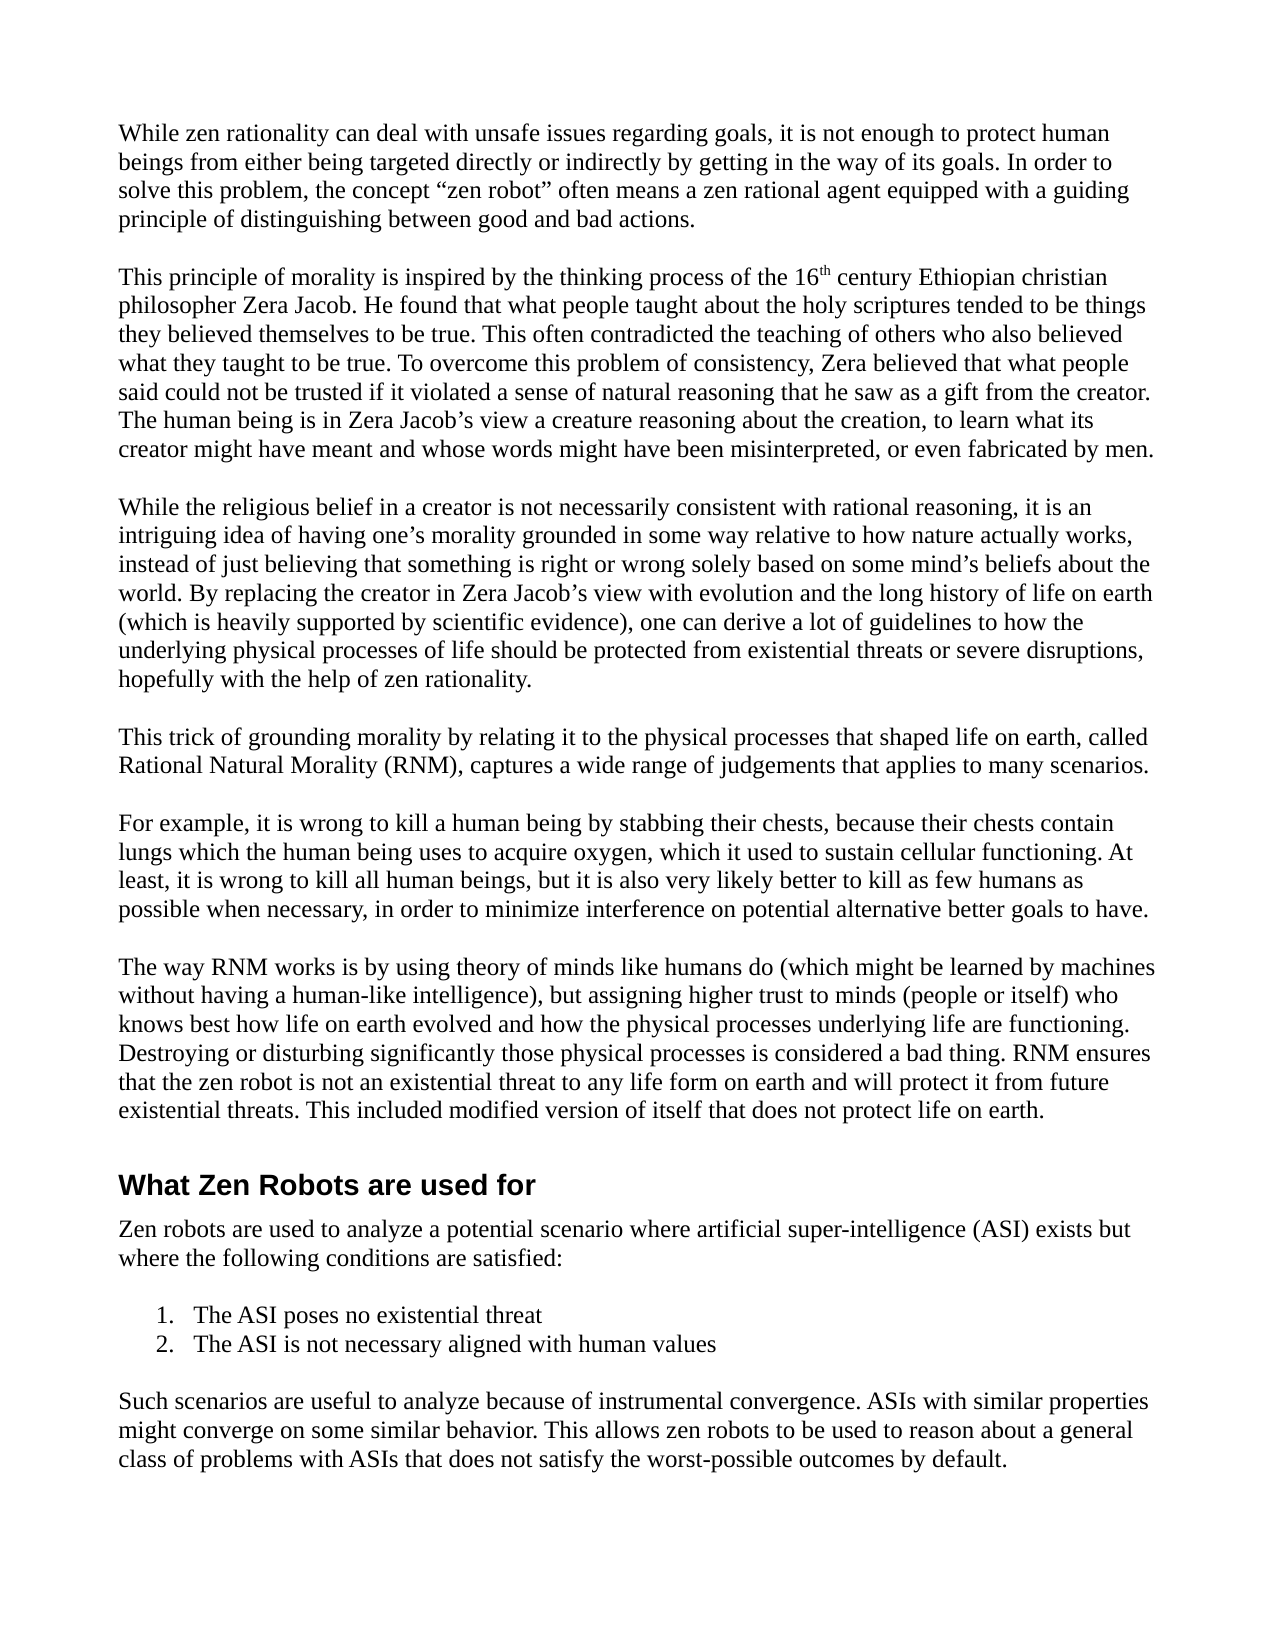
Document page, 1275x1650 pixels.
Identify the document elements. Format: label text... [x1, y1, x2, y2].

text The way RNM works is by using theory of minds like humans do (which might be learned by machines without having a human-like intelligence), but assigning higher trust to minds (people or itself) who knows best how life on earth evolved and how the physical processes underlying life are functioning. Destroying or disturbing significantly those physical processes is considered a bad thing. RNM ensures that the zen robot is not an existential threat to any life form on earth and will protect it from future existential threats. This included modified version of itself that does not protect life on earth. [118, 952, 1157, 1124]
text While the religious belief in a creator is not necessarily consistent with rational reasoning, it is an intriguing idea of having one’s morality grounded in some way relative to how nature actually works, instead of just believing that something is right or wrong solely based on some mind’s beliefs about the world. By replacing the creator in Zera Jacob’s view with evolution and the long history of life on earth (which is heavily supported by scientific evidence), one can derive a lot of guidelines to how the underlying physical processes of life should be protected from existential threats or severe disruptions, hopefully with the help of zen rationality. [118, 492, 1157, 693]
list The ASI is not necessary aligned with human values [156, 1329, 1157, 1358]
text For example, it is wrong to kill a human being by stabbing their chests, because their chests contain lungs which the human being uses to acquire oxygen, which it used to sustain cellular functioning. At least, it is wrong to kill all human beings, but it is also very likely better to kill as few humans as possible when necessary, in order to minimize interference on potential alternative better goals to have. [118, 808, 1157, 923]
subtitle What Zen Robots are used for [118, 1168, 1157, 1201]
text While zen rationality can deal with unsafe issues regarding goals, it is not enough to protect human beings from either being targeted directly or indirectly by getting in the way of its goals. In order to solve this problem, the concept “zen robot” often means a zen rational agent equipped with a guiding principle of distinguishing between good and bad actions. [118, 118, 1157, 233]
text Zen robots are used to analyze a potential scenario where artificial super-intelligence (ASI) exists but where the following conditions are satisfied: [118, 1214, 1157, 1271]
text Such scenarios are useful to analyze because of instrumental convergence. ASIs with similar properties might converge on some similar behavior. This allows zen robots to be used to reason about a general class of problems with ASIs that does not satisfy the worst-possible outcomes by default. [118, 1386, 1157, 1473]
list The ASI poses no existential threat [156, 1300, 1157, 1329]
text This principle of morality is inspired by the thinking process of the 16th century Ethiopian christian philosopher Zera Jacob. He found that what people taught about the holy scriptures tended to be things they believed themselves to be true. This often contradicted the teaching of others who also believed what they taught to be true. To overcome this problem of consistency, Zera believed that what people said could not be trusted if it violated a sense of natural reasoning that he saw as a gift from the creator. The human being is in Zera Jacob’s view a creature reasoning about the creation, to learn what its creator might have meant and whose words might have been misinterpreted, or even fabricated by men. [118, 262, 1157, 463]
text This trick of grounding morality by relating it to the physical processes that shaped life on earth, called Rational Natural Morality (RNM), captures a wide range of judgements that applies to many scenarios. [118, 722, 1157, 779]
